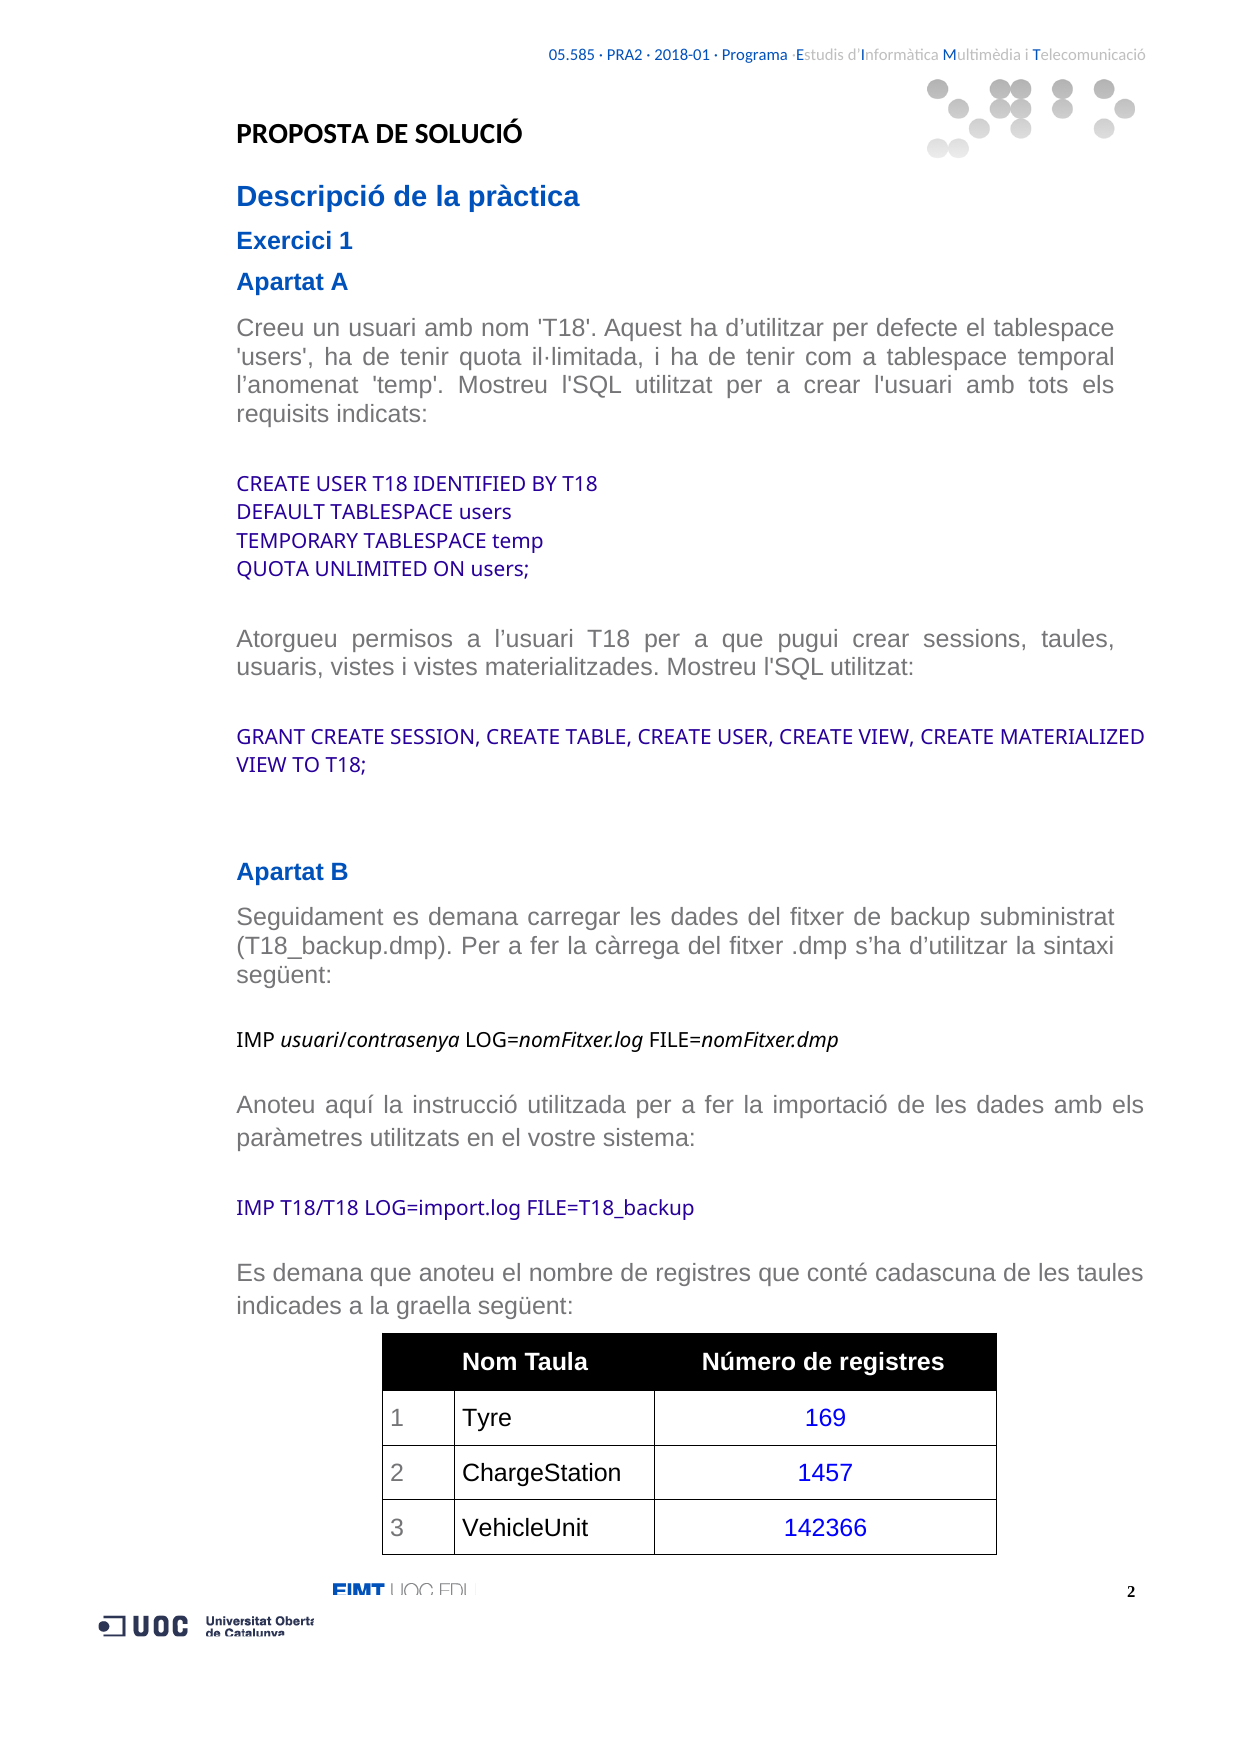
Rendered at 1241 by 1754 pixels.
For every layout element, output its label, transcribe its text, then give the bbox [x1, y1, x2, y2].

text Es demana que anoteu el nombre de registres que conté cadascuna de les taules indicades a la graella següent: [236, 1258, 1146, 1320]
text CREATE USER T18 IDENTIFIED BY T18 [236, 469, 1146, 497]
table_cell Tyre [455, 1391, 654, 1444]
text GRANT CREATE SESSION, CREATE TABLE, CREATE USER, CREATE VIEW, CREATE MATERIALIZED VIEW TO T18; [236, 722, 1146, 779]
table_cell ChargeStation [455, 1446, 654, 1499]
text Anoteu aquí la instrucció utilitzada per a fer la importació de les dades amb els paràmetres utilitzats en el vostre sistema: [236, 1090, 1146, 1152]
picture [333, 1583, 476, 1598]
table_cell 142366 [655, 1500, 996, 1554]
text Seguidament es demana carregar les dades del fitxer de backup subministrat (T18_backup.dmp). Per a fer la càrrega del fitxer .dmp s’ha d’utilitzar la sintaxi següent: [236, 902, 1116, 988]
table_cell VehicleUnit [455, 1500, 654, 1554]
table_cell 2 [383, 1446, 454, 1499]
text Atorgueu permisos a l’usuari T18 per a que pugui crear sessions, taules, usuaris, vistes i vistes materialitzades. Mostreu l'SQL utilitzat: [236, 623, 1116, 681]
table_header Nom Taula [455, 1334, 654, 1390]
text IMP T18/T18 LOG=import.log FILE=T18_backup [236, 1193, 1146, 1221]
text Apartat A [236, 267, 1146, 296]
table_header Número de registres [655, 1334, 996, 1390]
text Creeu un usuari amb nom 'T18'. Aquest ha d’utilitzar per defecte el tablespace 'users', ha de tenir quota il·limitada, i ha de tenir com a tablespace temporal l’anomenat 'temp'. Mostreu l'SQL utilitzat per a crear l'usuari amb tots els requisits indicats: [236, 313, 1116, 428]
text Exercici 1 [236, 226, 1146, 255]
picture [927, 70, 1135, 168]
table_cell 3 [383, 1500, 454, 1554]
text IMP usuari/contrasenya LOG=nomFitxer.log FILE=nomFitxer.dmp [236, 1025, 1137, 1053]
table_header [383, 1334, 454, 1390]
picture [116, 1615, 316, 1639]
text Descripció de la pràctica [236, 179, 1146, 213]
text TEMPORARY TABLESPACE temp [236, 526, 1146, 554]
text QUOTA UNLIMITED ON users; [236, 554, 1146, 583]
table_cell 1 [383, 1391, 454, 1444]
table_cell 1457 [655, 1446, 996, 1499]
table_cell 169 [655, 1391, 996, 1444]
text DEFAULT TABLESPACE users [236, 497, 1146, 526]
text Apartat B [236, 857, 1146, 885]
